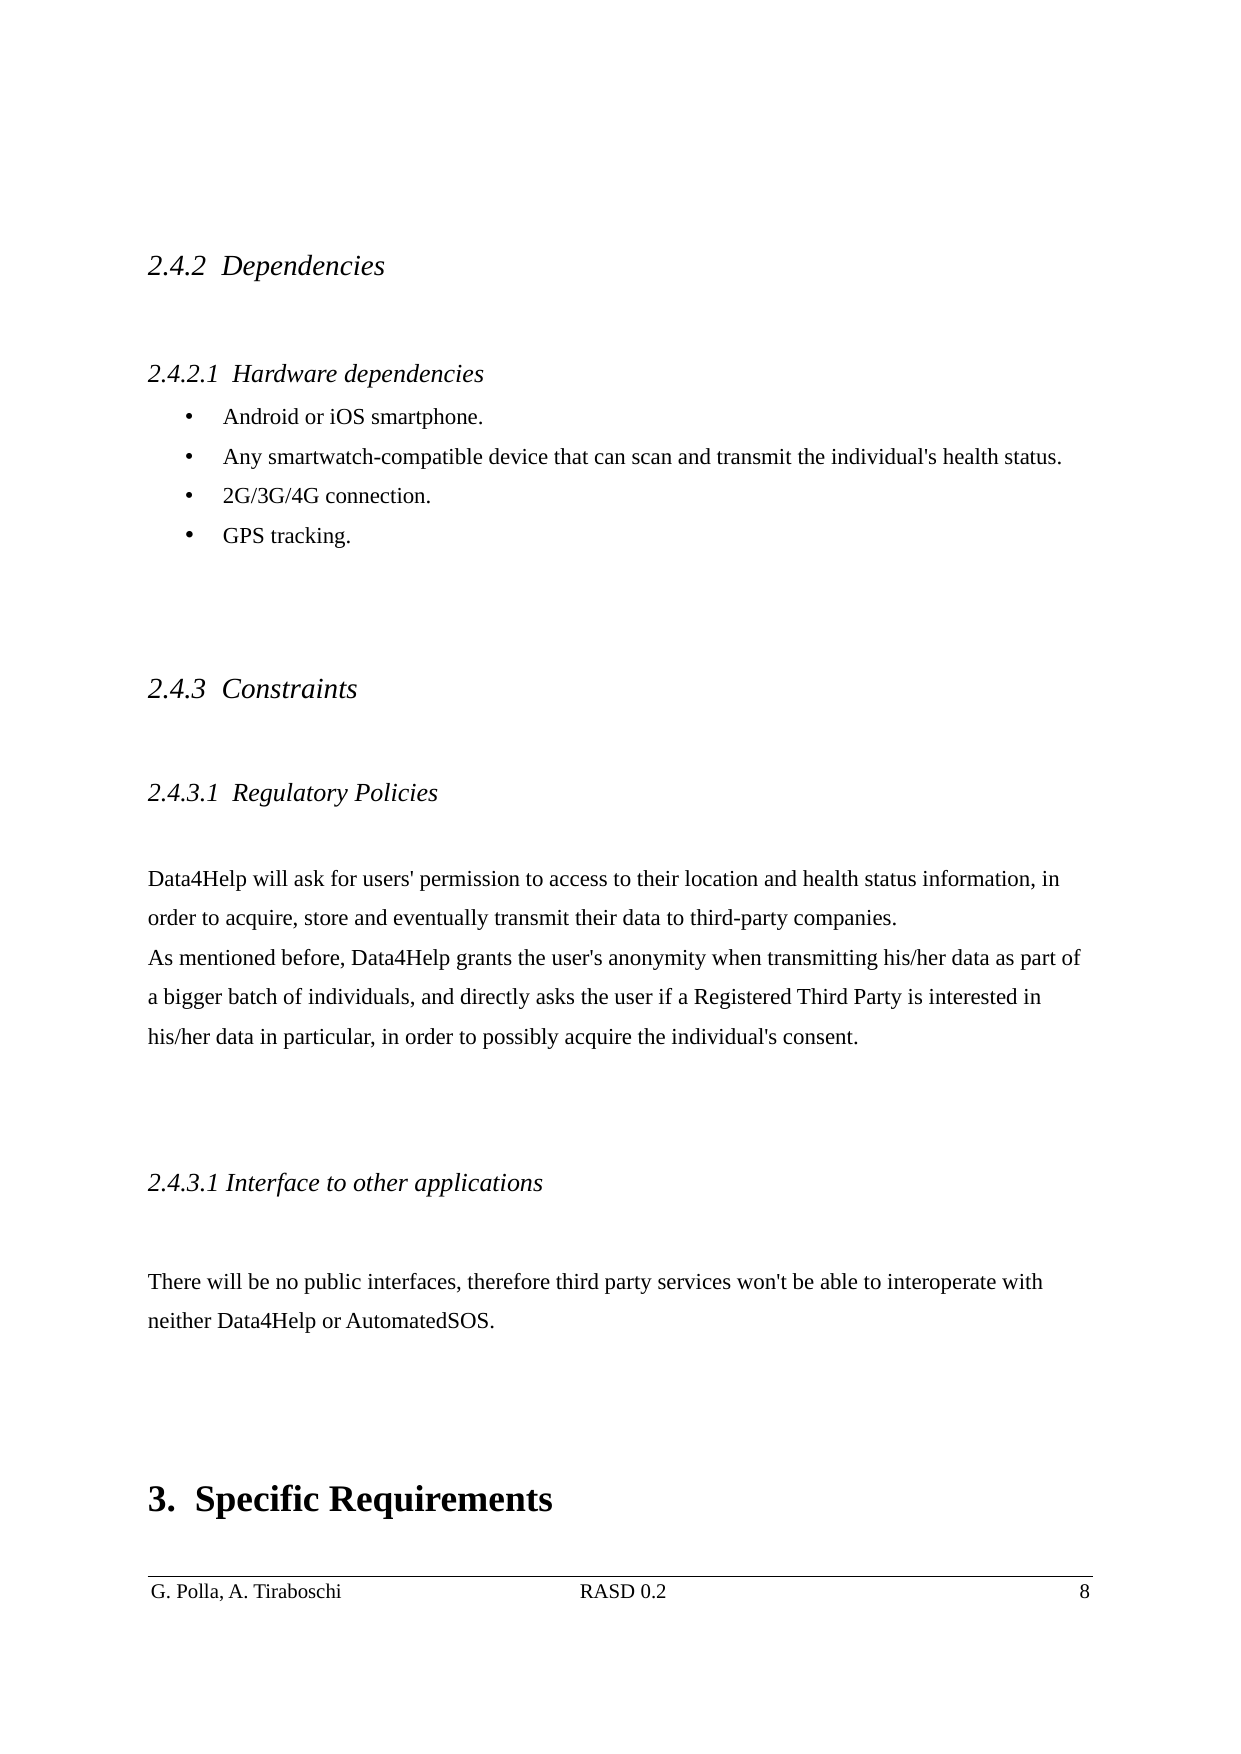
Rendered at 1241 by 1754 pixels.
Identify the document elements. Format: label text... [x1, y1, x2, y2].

text 2.4.2 Dependencies [148, 248, 1093, 339]
text 2.4.2.1 Hardware dependencies [148, 358, 1093, 388]
text There will be no public interfaces, therefore third party services won't be able to interoperate with neither Data4Help or AutomatedSOS. [148, 1212, 1093, 1334]
text 3. Specific Requirements [148, 1476, 1093, 1519]
list Android or iOS smartphone. [185, 403, 1093, 430]
list 2G/3G/4G connection. [185, 482, 1093, 509]
list GPS tracking. [185, 522, 1093, 592]
text 2.4.3.1 Interface to other applications [148, 1167, 1093, 1197]
list Any smartwatch-compatible device that can scan and transmit the individual's health status. [185, 443, 1093, 469]
text 2.4.3 Constraints 2.4.3.1 Regulatory Policies Data4Help will ask for users' permission to access to their location and health status information, in order to acquire, store and eventually transmit their data to third-party companies. As mentioned before, Data4Help grants the user's anonymity when transmitting his/her data as part of a bigger batch of individuals, and directly asks the user if a Registered Third Party is interested in his/her data in particular, in order to possibly acquire the individual's consent. [148, 671, 1093, 1049]
